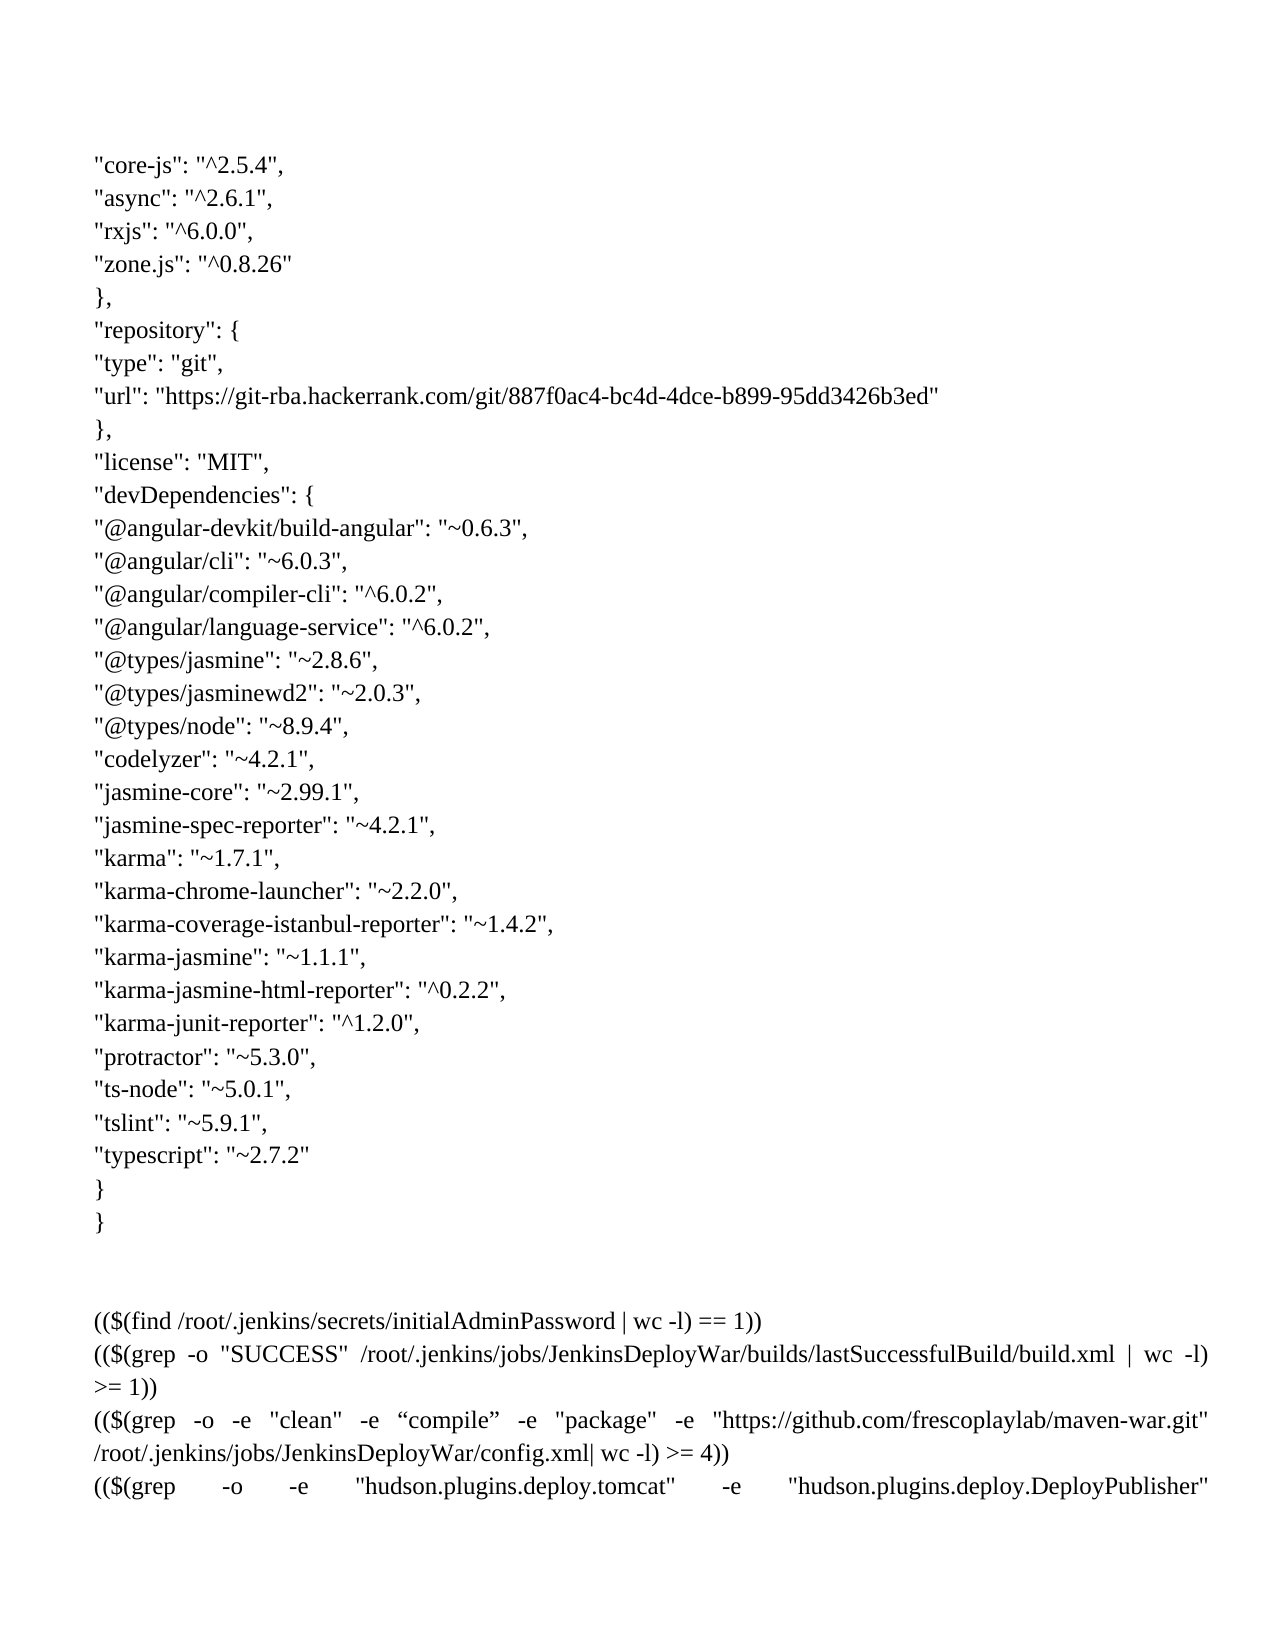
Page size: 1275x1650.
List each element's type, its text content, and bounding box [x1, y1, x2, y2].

text (($(grep -o -e "hudson.plugins.deploy.tomcat" -e "hudson.plugins.deploy.DeployPublisher" [94, 1471, 1209, 1499]
text "karma-jasmine-html-reporter": "^0.2.2", [94, 976, 1209, 1004]
text "ts-node": "~5.0.1", [94, 1074, 1209, 1103]
text "@types/node": "~8.9.4", [94, 711, 1209, 740]
text "async": "^2.6.1", [94, 183, 1209, 212]
text "repository": { [94, 315, 1209, 344]
text "typescript": "~2.7.2" [94, 1141, 1209, 1169]
text "@types/jasminewd2": "~2.0.3", [94, 678, 1209, 707]
text (($(find /root/.jenkins/secrets/initialAdminPassword | wc -l) == 1)) [94, 1306, 1209, 1334]
text "tslint": "~5.9.1", [94, 1108, 1209, 1136]
text "type": "git", [94, 348, 1209, 377]
text "karma-jasmine": "~1.1.1", [94, 942, 1209, 971]
text "jasmine-spec-reporter": "~4.2.1", [94, 810, 1209, 839]
text }, [94, 282, 1209, 311]
text "karma-coverage-istanbul-reporter": "~1.4.2", [94, 909, 1209, 938]
text (($(grep -o -e "clean" -e “compile” -e "package" -e "https://github.com/frescoplaylab/maven-war.git" /root/.jenkins/jobs/JenkinsDeployWar/config.xml| wc -l) >= 4)) [94, 1405, 1209, 1467]
text "codelyzer": "~4.2.1", [94, 744, 1209, 773]
text (($(grep -o "SUCCESS" /root/.jenkins/jobs/JenkinsDeployWar/builds/lastSuccessfulBuild/build.xml | wc -l) >= 1)) [94, 1339, 1209, 1401]
text "karma-chrome-launcher": "~2.2.0", [94, 876, 1209, 905]
text } [94, 1207, 1209, 1235]
text "@types/jasmine": "~2.8.6", [94, 645, 1209, 674]
text "@angular-devkit/build-angular": "~0.6.3", [94, 513, 1209, 542]
text "protractor": "~5.3.0", [94, 1042, 1209, 1070]
text "url": "https://git-rba.hackerrank.com/git/887f0ac4-bc4d-4dce-b899-95dd3426b3ed" [94, 381, 1209, 410]
text "devDependencies": { [94, 480, 1209, 509]
text "@angular/cli": "~6.0.3", [94, 546, 1209, 575]
text "@angular/language-service": "^6.0.2", [94, 612, 1209, 641]
text "license": "MIT", [94, 447, 1209, 476]
text }, [94, 414, 1209, 443]
text "core-js": "^2.5.4", [94, 150, 1209, 179]
text "@angular/compiler-cli": "^6.0.2", [94, 579, 1209, 608]
text "rxjs": "^6.0.0", [94, 216, 1209, 245]
text "zone.js": "^0.8.26" [94, 249, 1209, 278]
text "karma": "~1.7.1", [94, 843, 1209, 872]
text "karma-junit-reporter": "^1.2.0", [94, 1008, 1209, 1037]
text } [94, 1174, 1209, 1202]
text "jasmine-core": "~2.99.1", [94, 777, 1209, 806]
